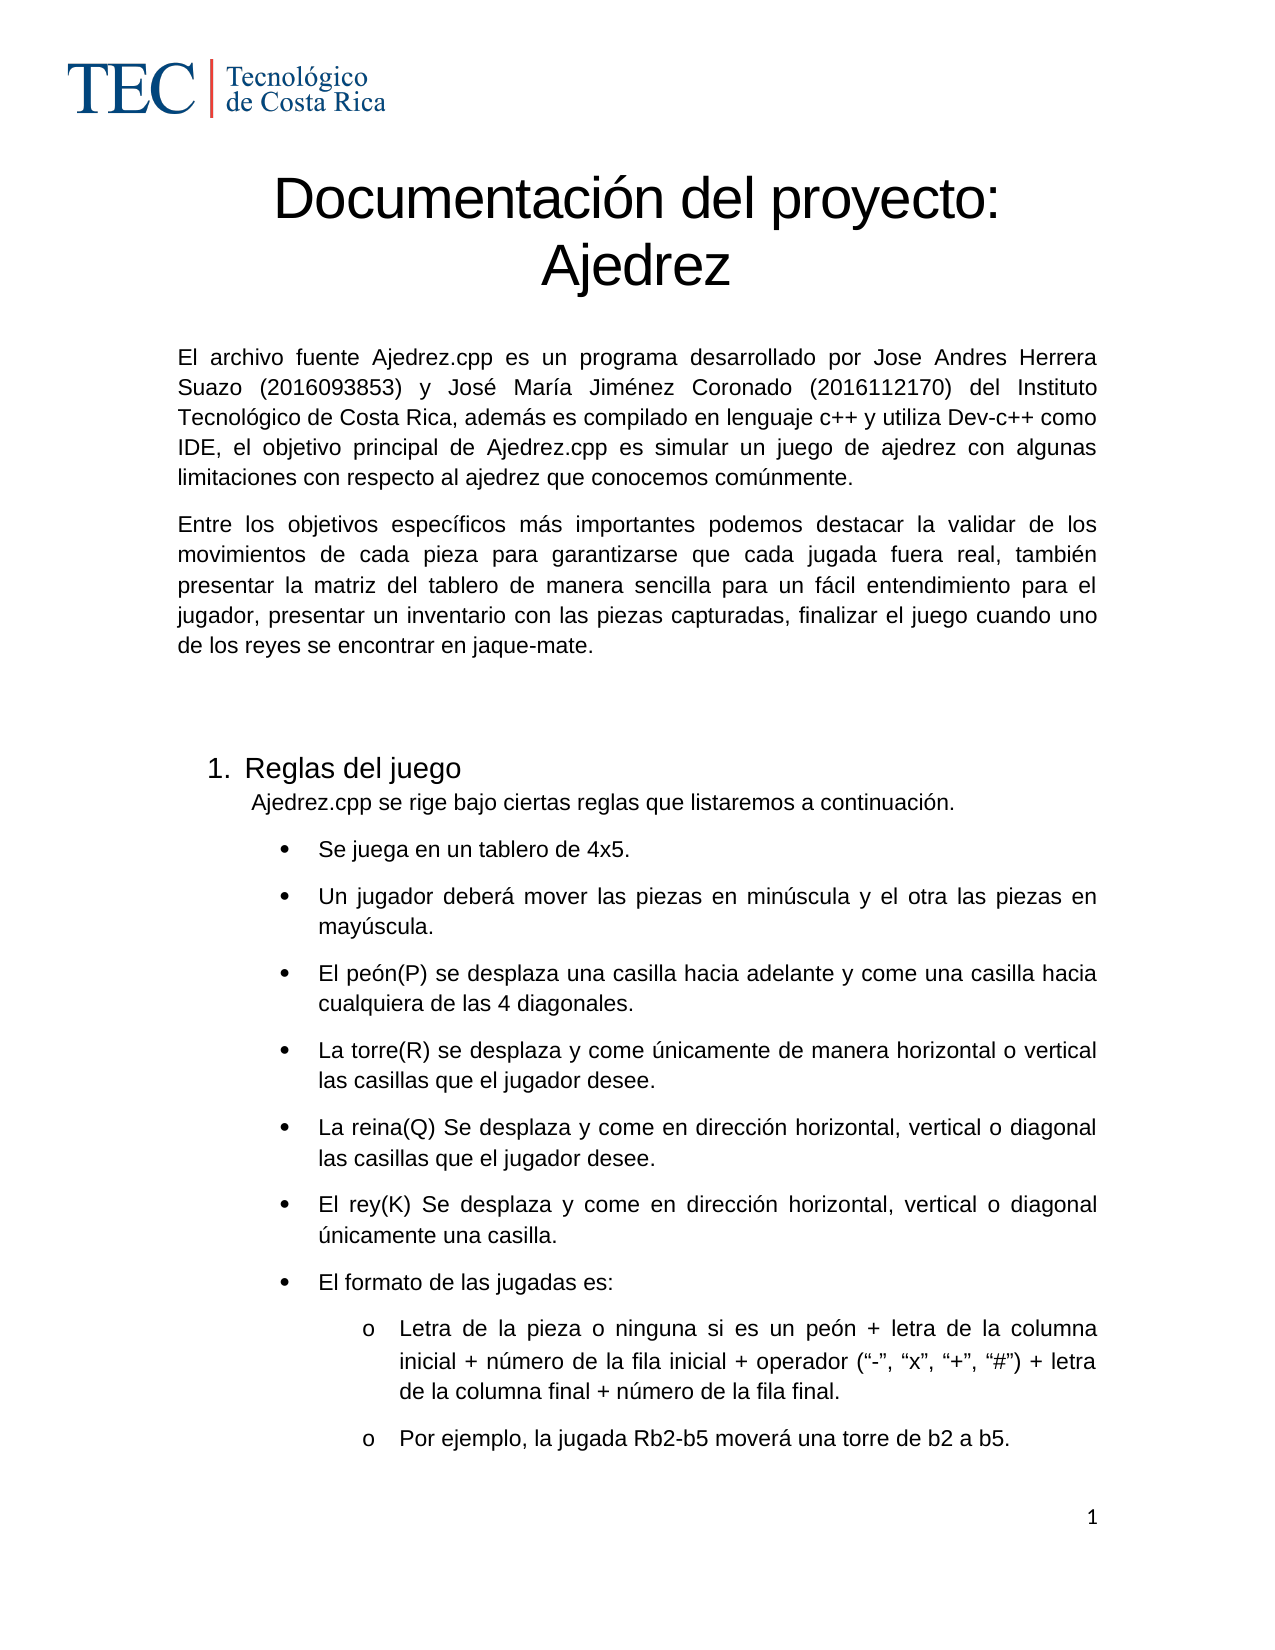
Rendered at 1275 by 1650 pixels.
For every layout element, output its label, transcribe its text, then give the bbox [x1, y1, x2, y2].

list Un jugador deberá mover las piezas en minúscula y el otra las piezas en mayúscula. [281, 883, 1098, 940]
text Ajedrez.cpp se rige bajo ciertas reglas que listaremos a continuación. [177, 789, 1098, 816]
list El rey(K) Se desplaza y come en dirección horizontal, vertical o diagonal únicamente una casilla. [281, 1191, 1098, 1248]
list Por ejemplo, la jugada Rb2-b5 moverá una torre de b2 a b5. [362, 1425, 1098, 1453]
list Se juega en un tablero de 4x5. [281, 836, 1098, 863]
list Letra de la pieza o ninguna si es un peón + letra de la columna inicial + número de la fila inicial + operador (“-”, “x”, “+”, “#”) + letra de la columna final + número de la fila final. [362, 1315, 1098, 1404]
list El peón(P) se desplaza una casilla hacia adelante y come una casilla hacia cualquiera de las 4 diagonales. [281, 960, 1098, 1017]
text Entre los objetivos específicos más importantes podemos destacar la validar de los movimientos de cada pieza para garantizarse que cada jugada fuera real, también presentar la matriz del tablero de manera sencilla para un fácil entendimiento para el jugador, presentar un inventario con las piezas capturadas, finalizar el juego cuando uno de los reyes se encontrar en jaque-mate. [177, 511, 1098, 658]
list Reglas del juego [207, 751, 1098, 784]
list El formato de las jugadas es: [281, 1268, 1098, 1295]
list La reina(Q) Se desplaza y come en dirección horizontal, vertical o diagonal las casillas que el jugador desee. [281, 1114, 1098, 1171]
text El archivo fuente Ajedrez.cpp es un programa desarrollado por Jose Andres Herrera Suazo (2016093853) y José María Jiménez Coronado (2016112170) del Instituto Tecnológico de Costa Rica, además es compilado en lenguaje c++ y utiliza Dev-c++ como IDE, el objetivo principal de Ajedrez.cpp es simular un juego de ajedrez con algunas limitaciones con respecto al ajedrez que conocemos comúnmente. [177, 343, 1098, 491]
text Documentación del proyecto: Ajedrez [177, 163, 1098, 297]
list La torre(R) se desplaza y come únicamente de manera horizontal o vertical las casillas que el jugador desee. [281, 1037, 1098, 1094]
